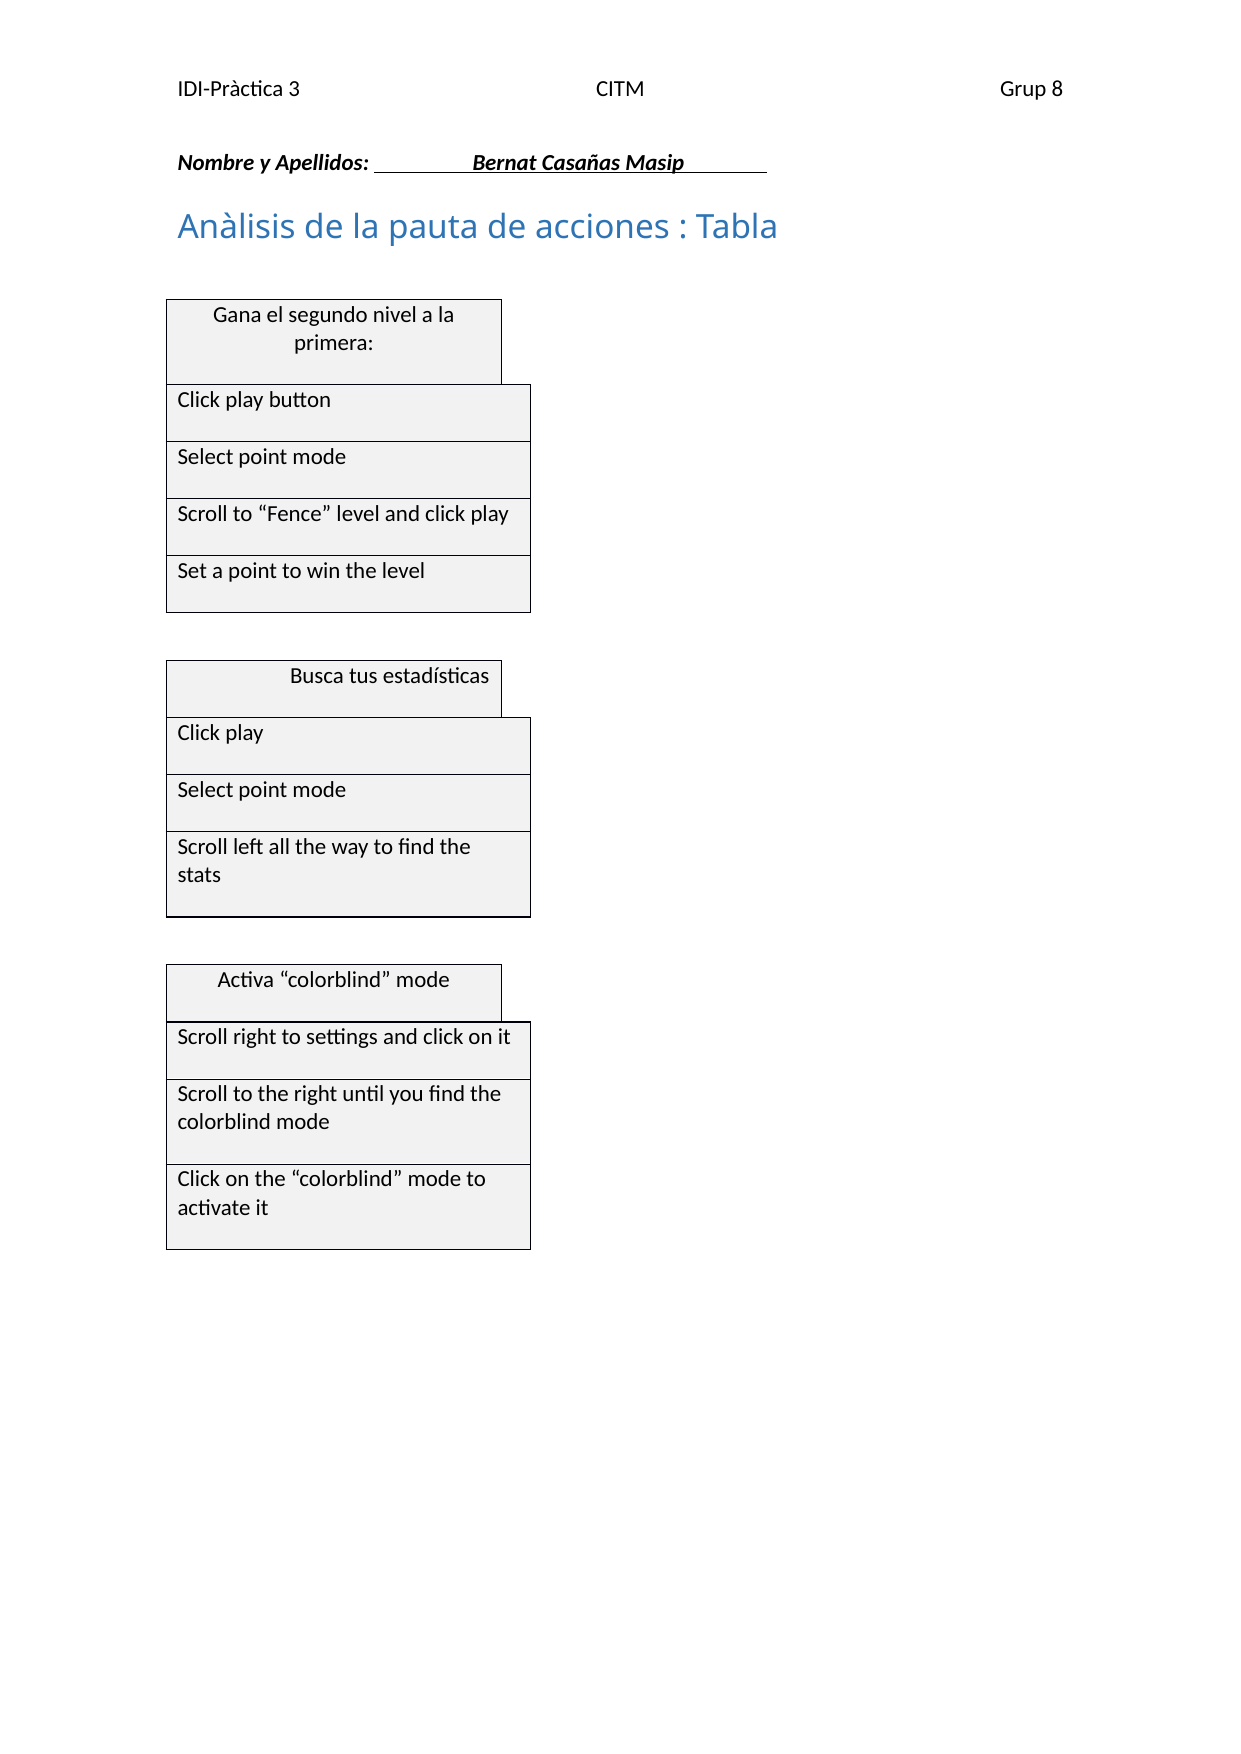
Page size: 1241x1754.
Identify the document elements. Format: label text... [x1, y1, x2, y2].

table_cell Click on the “colorblind” mode to activate it [167, 1165, 530, 1249]
table_cell Select point mode [167, 775, 530, 831]
table_cell Scroll left all the way to find the stats [167, 832, 530, 916]
table_cell Set a point to win the level [167, 556, 530, 612]
table_cell Scroll to the right until you find the colorblind mode [167, 1080, 530, 1163]
subtitle Anàlisis de la pauta de acciones : Tabla [177, 203, 1063, 248]
table_header Busca tus estadísticas [167, 661, 501, 717]
table_cell Select point mode [167, 442, 530, 498]
table_cell Click play [167, 718, 530, 774]
table_header Activa “colorblind” mode [167, 965, 501, 1021]
text Nombre y Apellidos: Bernat Casañas Masip [177, 148, 1063, 176]
table_cell Scroll right to settings and click on it [167, 1023, 530, 1078]
table_cell Scroll to “Fence” level and click play [167, 499, 530, 555]
table_cell Click play button [167, 385, 530, 441]
table_header Gana el segundo nivel a la primera: [167, 300, 501, 384]
